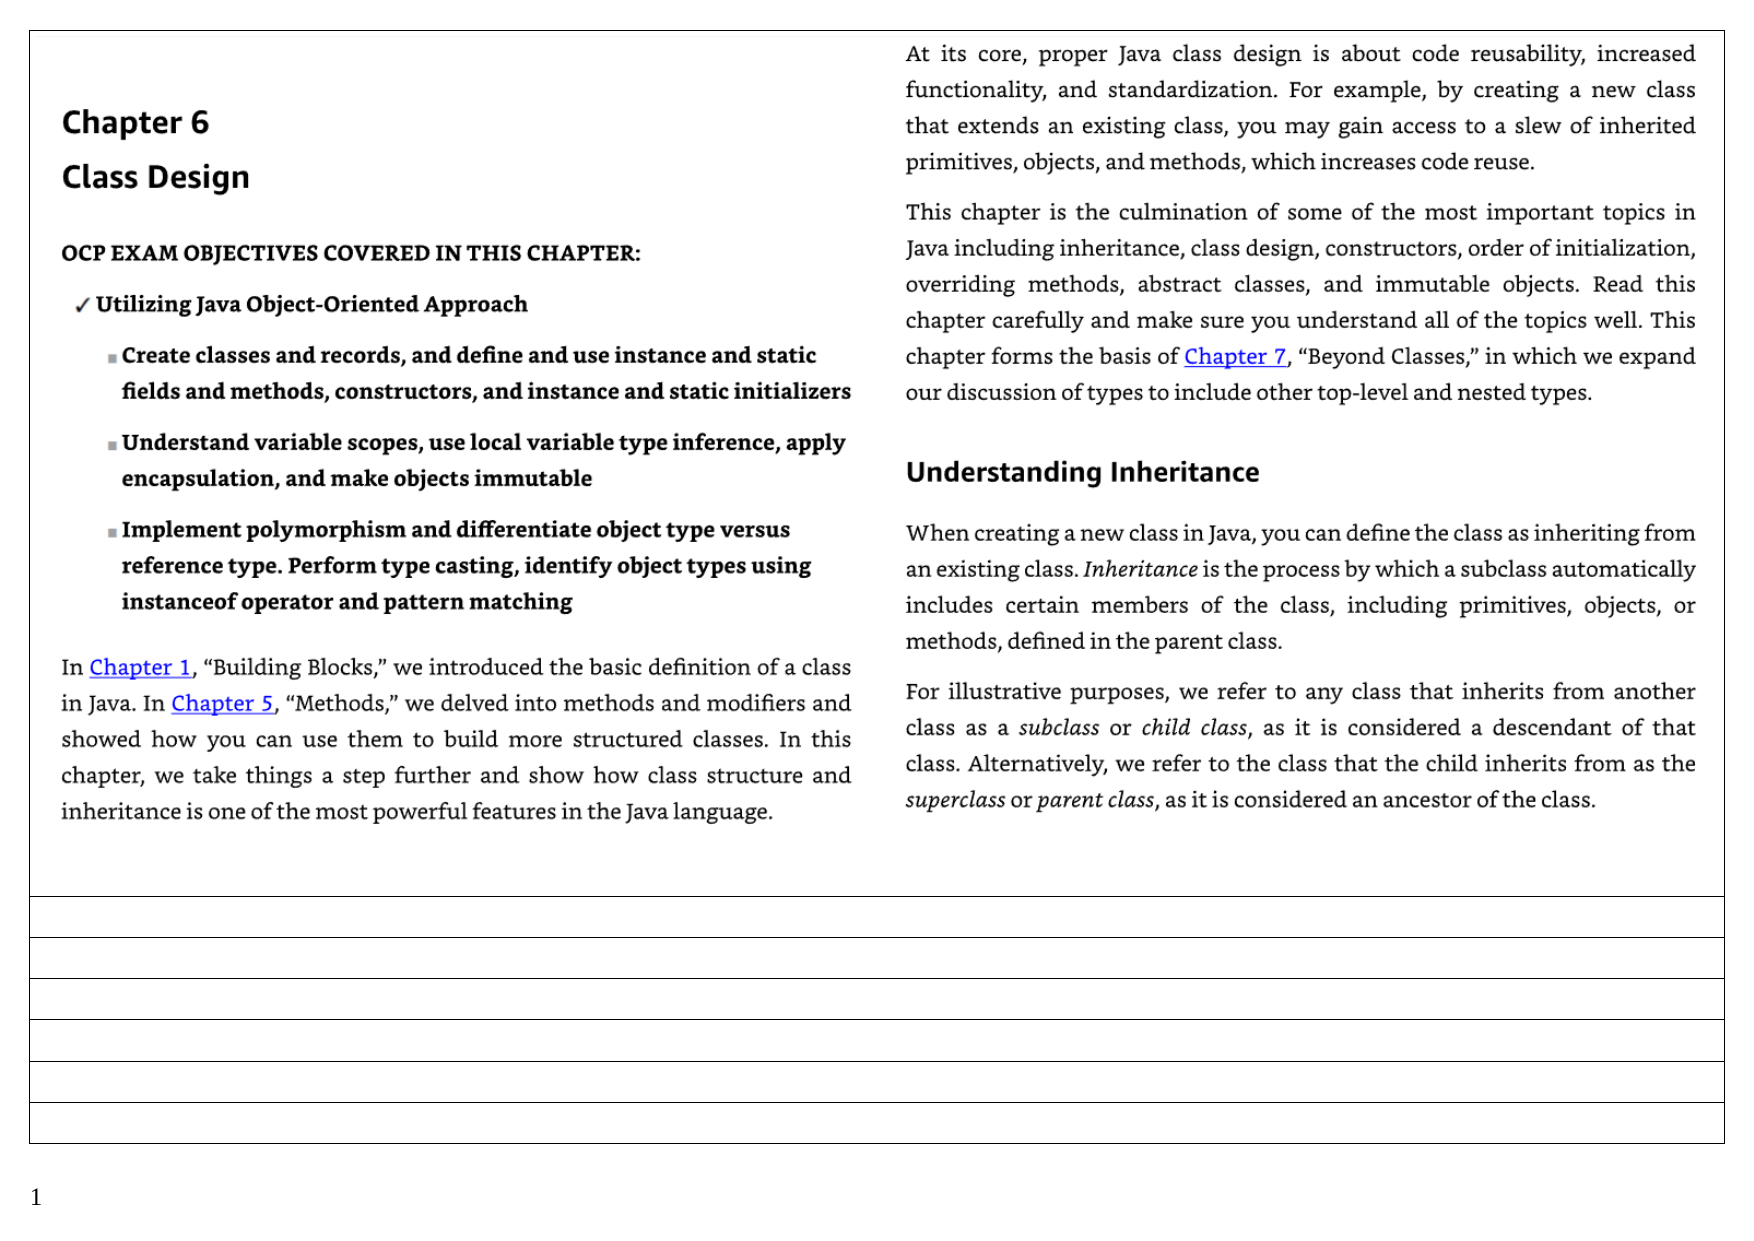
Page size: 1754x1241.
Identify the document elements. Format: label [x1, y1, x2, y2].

table_cell [30, 938, 1724, 978]
table_cell [30, 1020, 1724, 1061]
picture [35, 36, 1719, 861]
table_cell [30, 897, 1724, 937]
table_cell [30, 979, 1724, 1019]
table_cell [30, 1103, 1724, 1143]
table_cell [30, 1062, 1724, 1102]
table_header [30, 31, 1724, 896]
